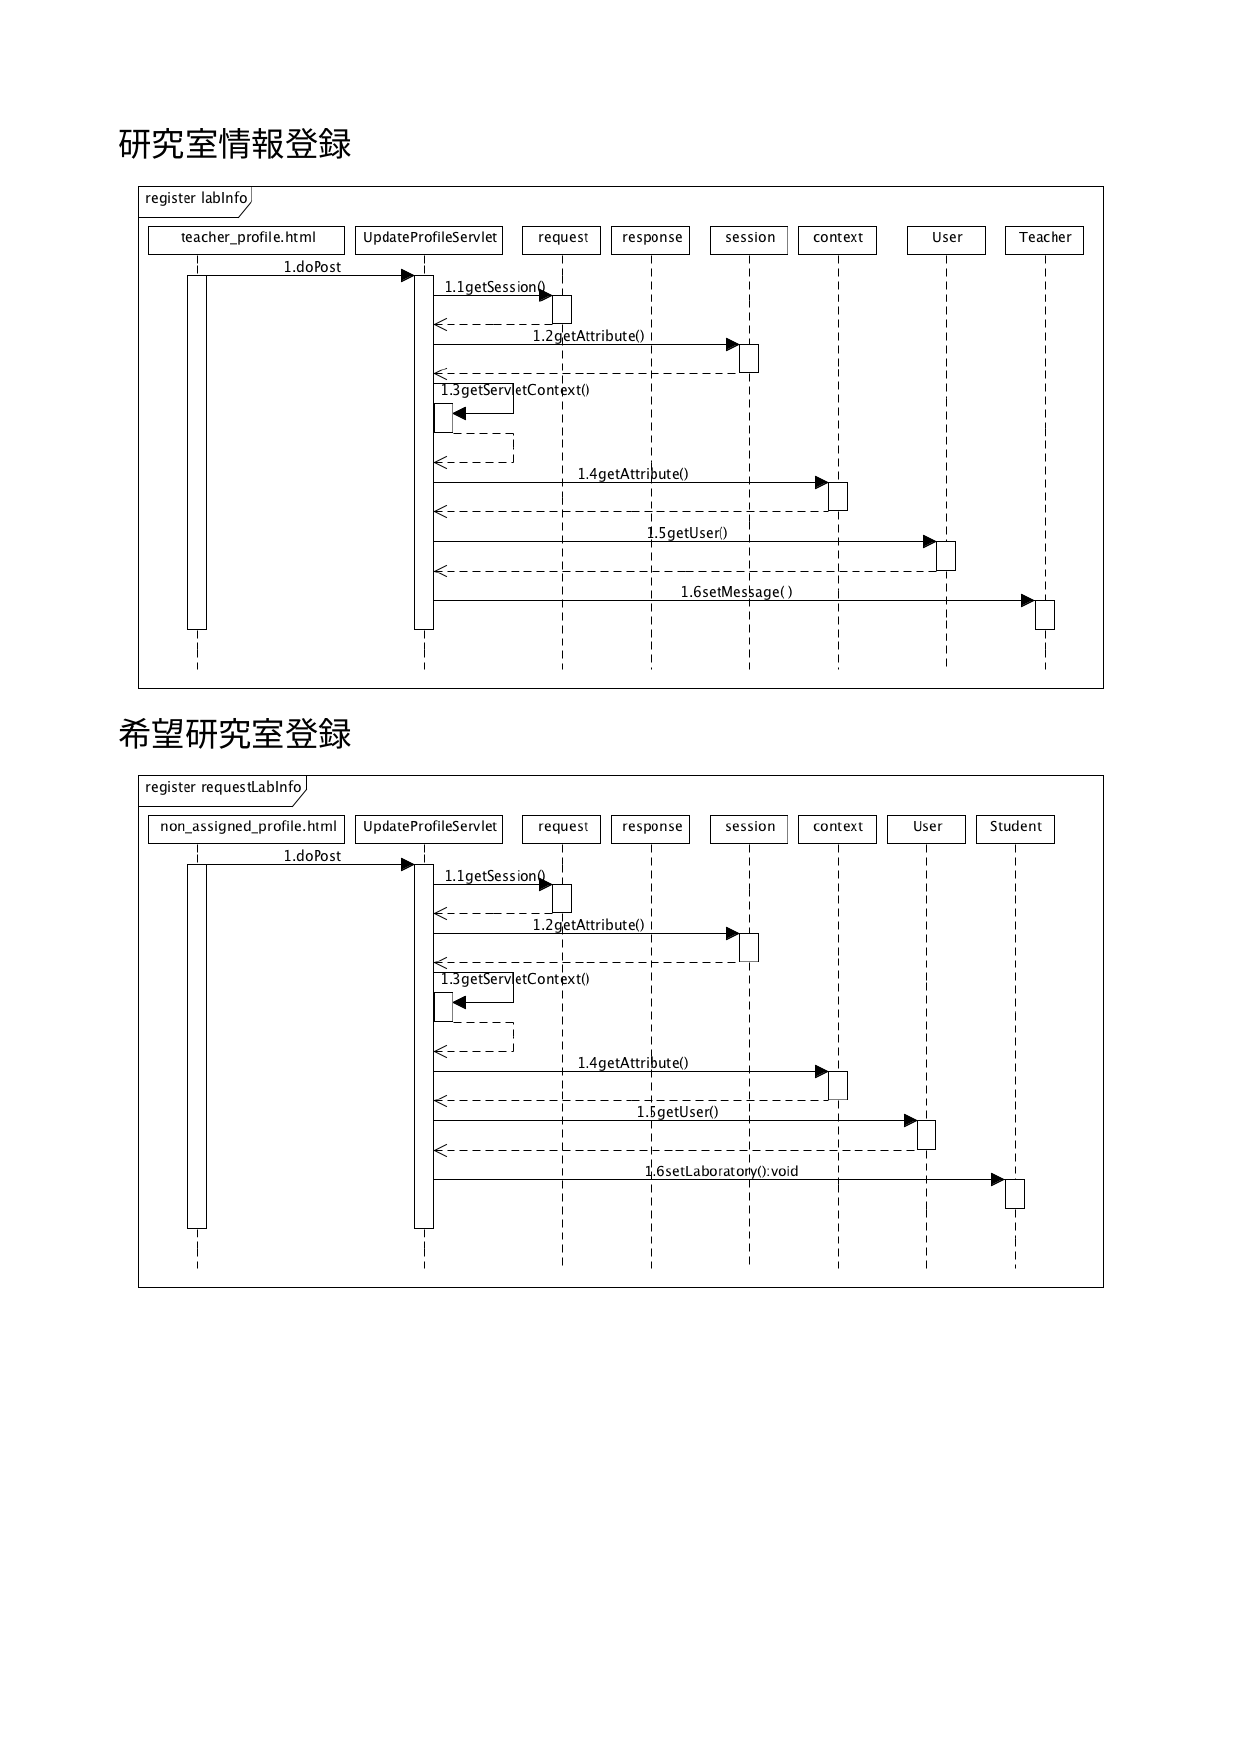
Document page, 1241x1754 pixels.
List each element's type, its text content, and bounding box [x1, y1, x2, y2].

picture [118, 755, 1123, 1307]
text 研究室情報登録 [118, 118, 1122, 166]
text 希望研究室登録 [118, 708, 1122, 755]
picture [118, 166, 1123, 708]
